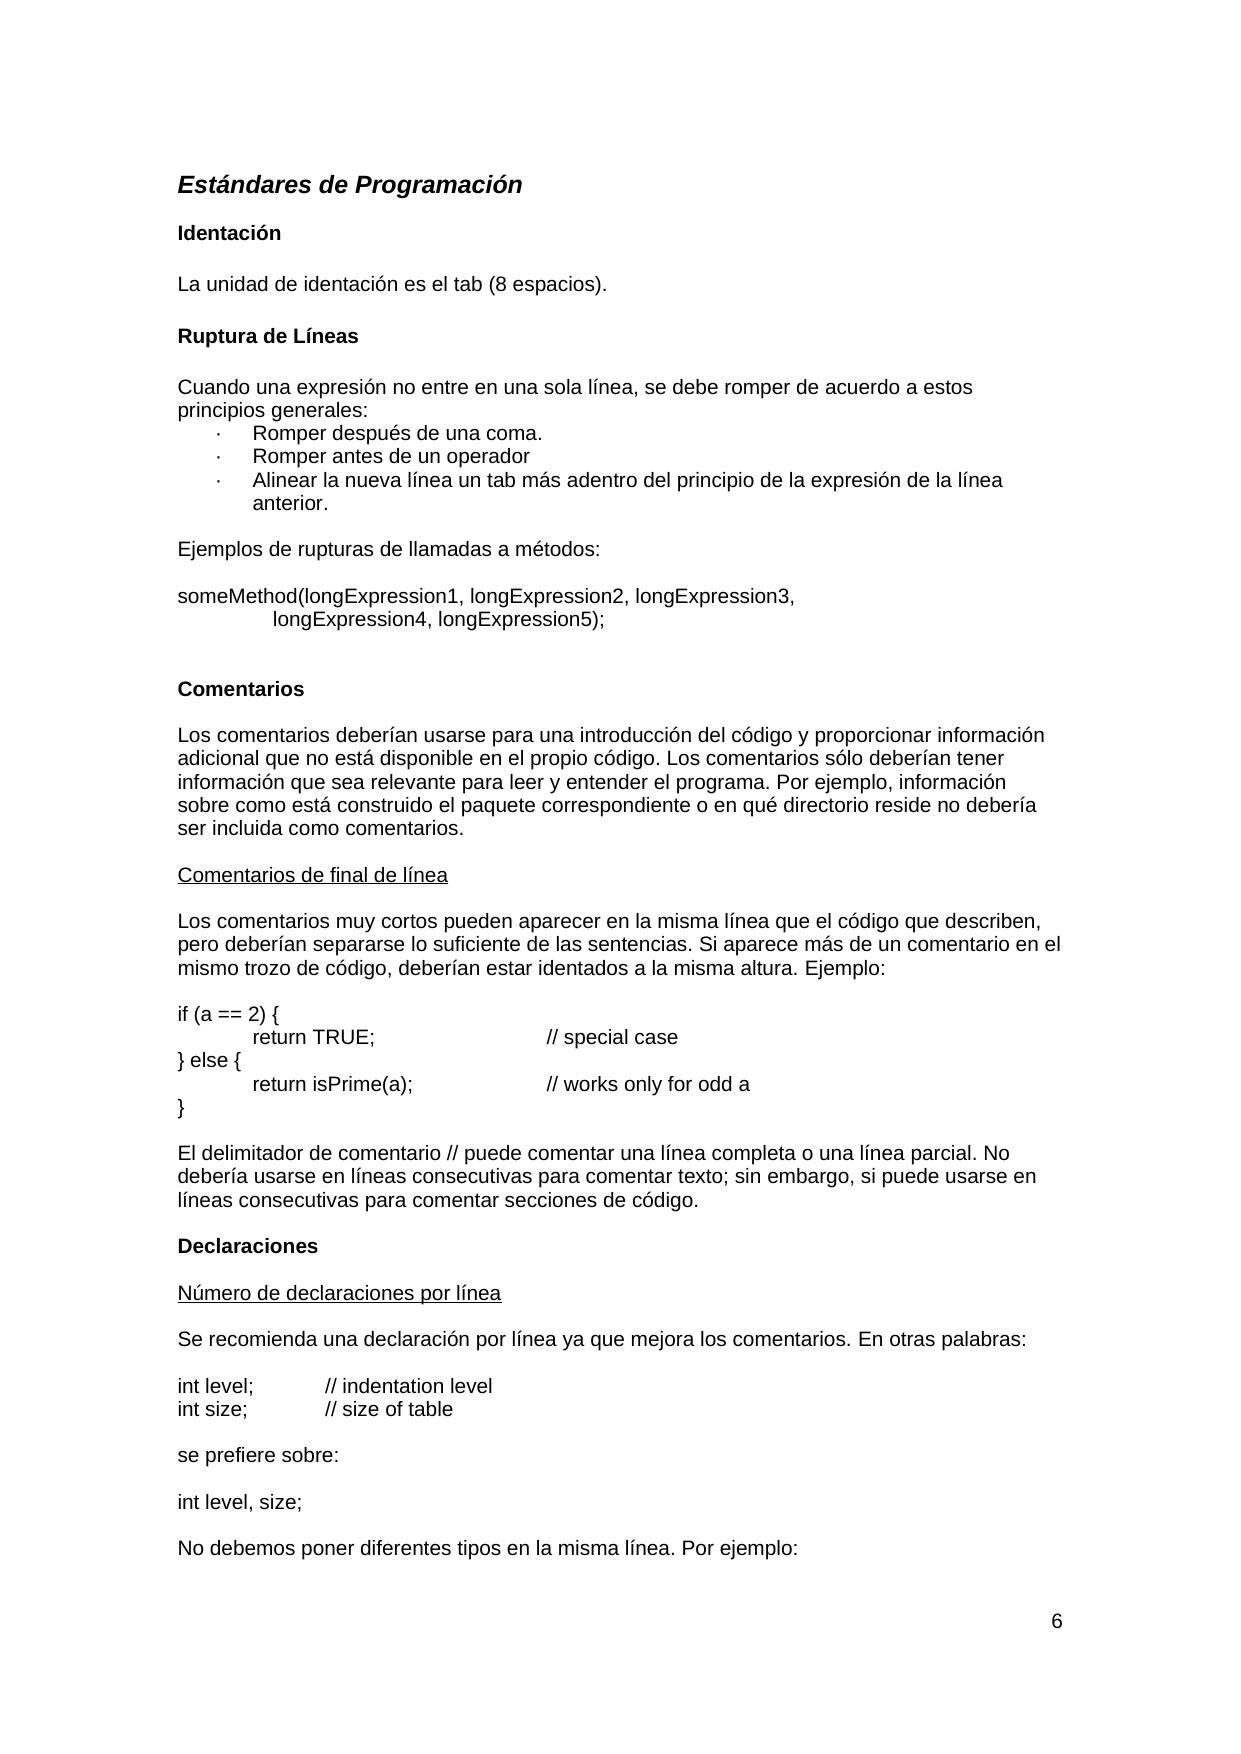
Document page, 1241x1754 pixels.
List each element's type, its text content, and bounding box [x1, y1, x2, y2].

text · Romper después de una coma. [215, 422, 1063, 445]
text int level; // indentation level [177, 1374, 1063, 1397]
subtitle Identación [177, 222, 1063, 245]
text } [177, 1095, 1063, 1119]
text Ejemplos de rupturas de llamadas a métodos: [177, 538, 1063, 561]
text if (a == 2) { [177, 1002, 1063, 1026]
text · Romper antes de un operador [215, 445, 1063, 468]
text longExpression4, longExpression5); [177, 608, 1063, 631]
text Los comentarios deberían usarse para una introducción del código y proporcionar información adicional que no está disponible en el propio código. Los comentarios sólo deberían tener información que sea relevante para leer y entender el programa. Por ejemplo, información sobre como está construido el paquete correspondiente o en qué directorio reside no debería ser incluida como comentarios. [177, 724, 1063, 840]
text No debemos poner diferentes tipos en la misma línea. Por ejemplo: [177, 1537, 1063, 1560]
text Cuando una expresión no entre en una sola línea, se debe romper de acuerdo a estos principios generales: [177, 375, 1063, 422]
text return TRUE; // special case [177, 1026, 1063, 1049]
text Número de declaraciones por línea [177, 1281, 1063, 1304]
subtitle La unidad de identación es el tab (8 espacios). [177, 273, 1063, 296]
text Estándares de Programación [177, 171, 1063, 199]
text Declaraciones [177, 1235, 1063, 1258]
text Los comentarios muy cortos pueden aparecer en la misma línea que el código que describen, pero deberían separarse lo suficiente de las sentencias. Si aparece más de un comentario en el mismo trozo de código, deberían estar identados a la misma altura. Ejemplo: [177, 909, 1063, 979]
text Se recomienda una declaración por línea ya que mejora los comentarios. En otras palabras: [177, 1328, 1063, 1351]
subtitle Ruptura de Líneas [177, 324, 1063, 347]
text int level, size; [177, 1490, 1063, 1513]
text · Alinear la nueva línea un tab más adentro del principio de la expresión de la línea anterior. [215, 468, 1063, 515]
text El delimitador de comentario // puede comentar una línea completa o una línea parcial. No debería usarse en líneas consecutivas para comentar texto; sin embargo, si puede usarse en líneas consecutivas para comentar secciones de código. [177, 1142, 1063, 1212]
text someMethod(longExpression1, longExpression2, longExpression3, [177, 584, 1063, 608]
text se prefiere sobre: [177, 1444, 1063, 1467]
text Comentarios de final de línea [177, 863, 1063, 886]
text return isPrime(a); // works only for odd a [177, 1072, 1063, 1095]
subtitle Comentarios [177, 677, 1063, 701]
text int size; // size of table [177, 1397, 1063, 1421]
text } else { [177, 1049, 1063, 1072]
